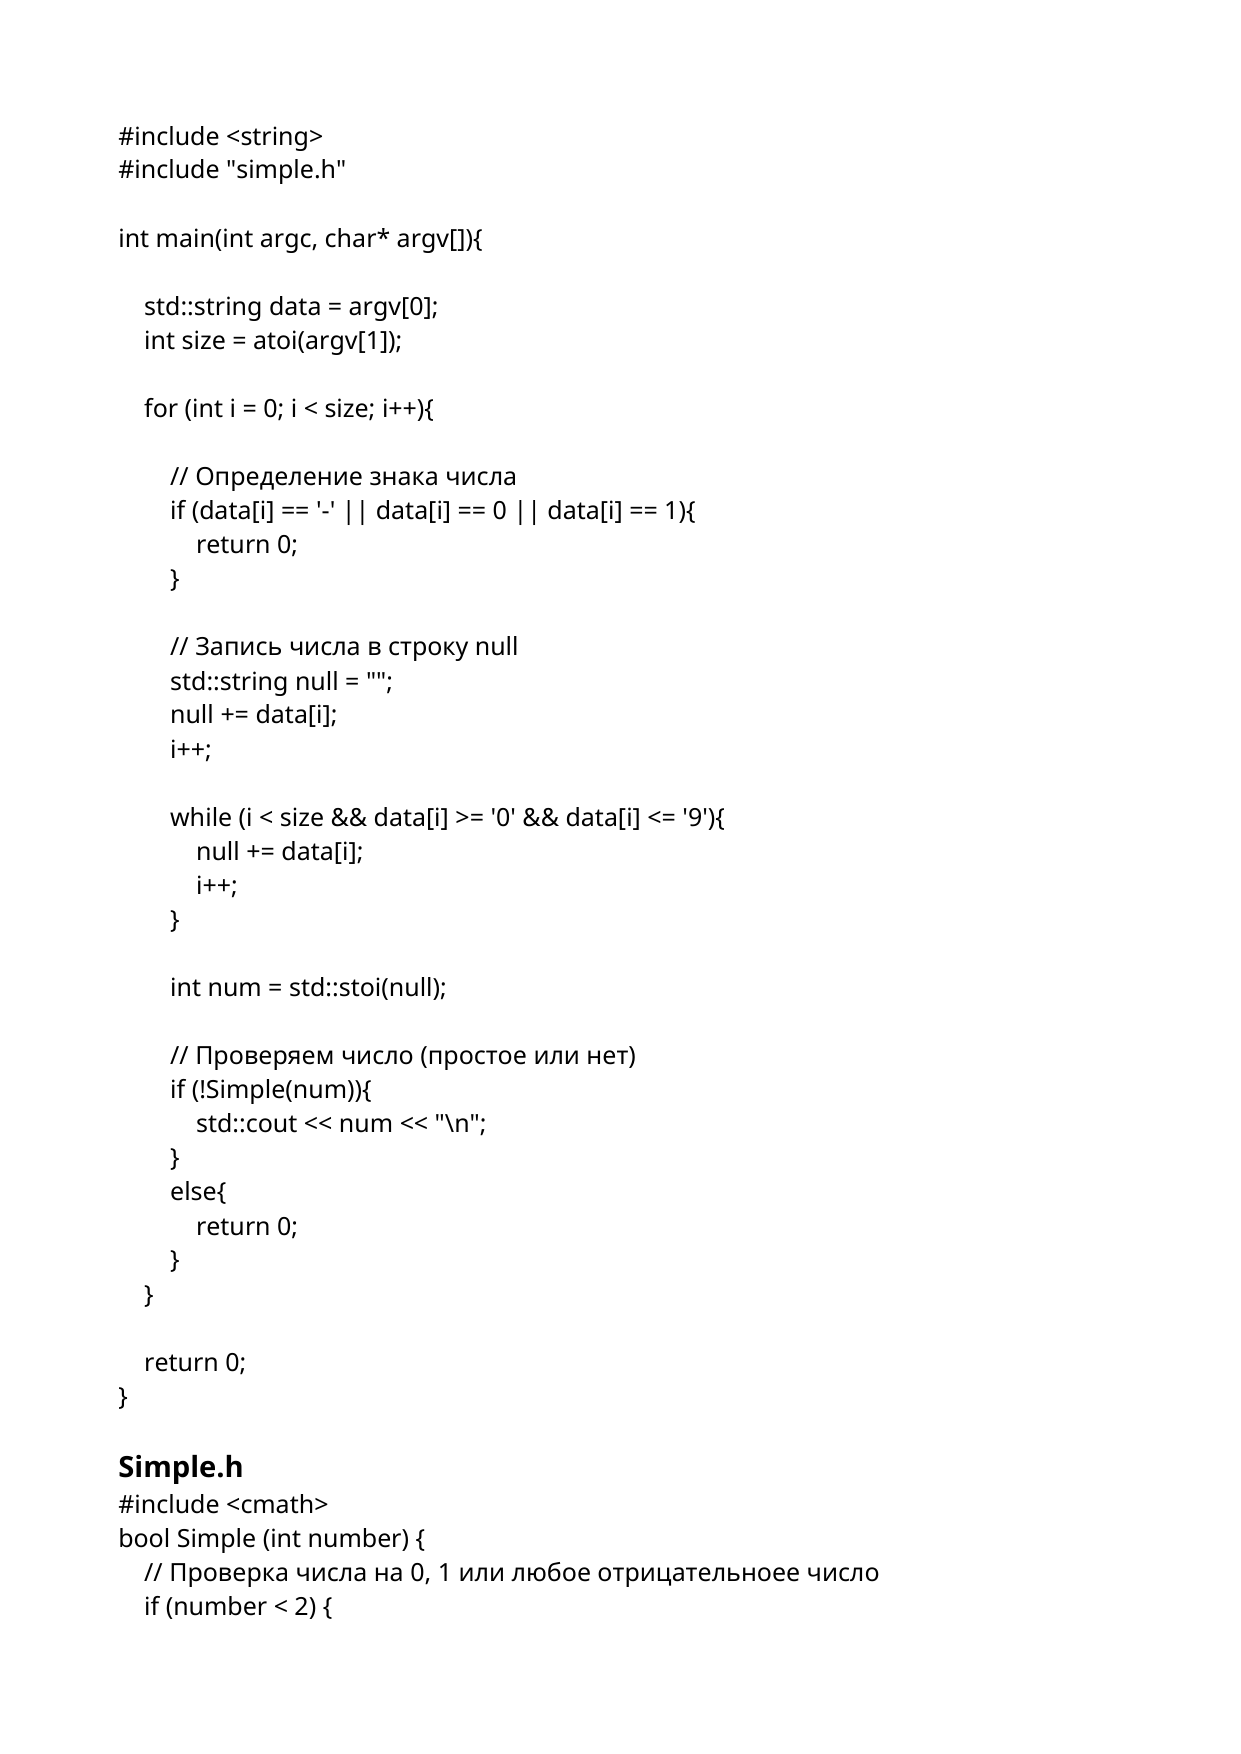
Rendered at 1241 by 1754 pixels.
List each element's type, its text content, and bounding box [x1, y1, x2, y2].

text // Определение знака числа [118, 459, 1122, 493]
text return 0; [118, 1208, 1122, 1242]
text std::string data = argv[0]; [118, 288, 1122, 322]
text #include <cmath> [118, 1486, 1122, 1520]
text if (!Simple(num)){ [118, 1072, 1122, 1106]
text i++; [118, 731, 1122, 765]
text return 0; [118, 1344, 1122, 1378]
text Simple.h [118, 1447, 1122, 1486]
text } [118, 561, 1122, 595]
text // Проверка числа на 0, 1 или любое отрицательноее число [118, 1554, 1122, 1588]
text // Запись числа в строку null [118, 629, 1122, 663]
text } [118, 1378, 1122, 1412]
text // Проверяем число (простое или нет) [118, 1038, 1122, 1072]
text #include "simple.h" [118, 152, 1122, 186]
text int main(int argc, char* argv[]){ [118, 220, 1122, 254]
text std::cout << num << "\n"; [118, 1106, 1122, 1140]
text int size = atoi(argv[1]); [118, 322, 1122, 357]
text } [118, 1140, 1122, 1174]
text i++; [118, 867, 1122, 902]
text if (data[i] == '-' || data[i] == 0 || data[i] == 1){ [118, 493, 1122, 527]
text else{ [118, 1174, 1122, 1208]
text return 0; [118, 527, 1122, 561]
text } [118, 902, 1122, 936]
text } [118, 1276, 1122, 1310]
text while (i < size && data[i] >= '0' && data[i] <= '9'){ [118, 799, 1122, 833]
text std::string null = ""; [118, 663, 1122, 697]
text for (int i = 0; i < size; i++){ [118, 391, 1122, 425]
text #include <string> [118, 118, 1122, 152]
text null += data[i]; [118, 697, 1122, 731]
text int num = std::stoi(null); [118, 970, 1122, 1004]
text if (number < 2) { [118, 1588, 1122, 1622]
text null += data[i]; [118, 833, 1122, 867]
text bool Simple (int number) { [118, 1520, 1122, 1554]
text } [118, 1242, 1122, 1276]
